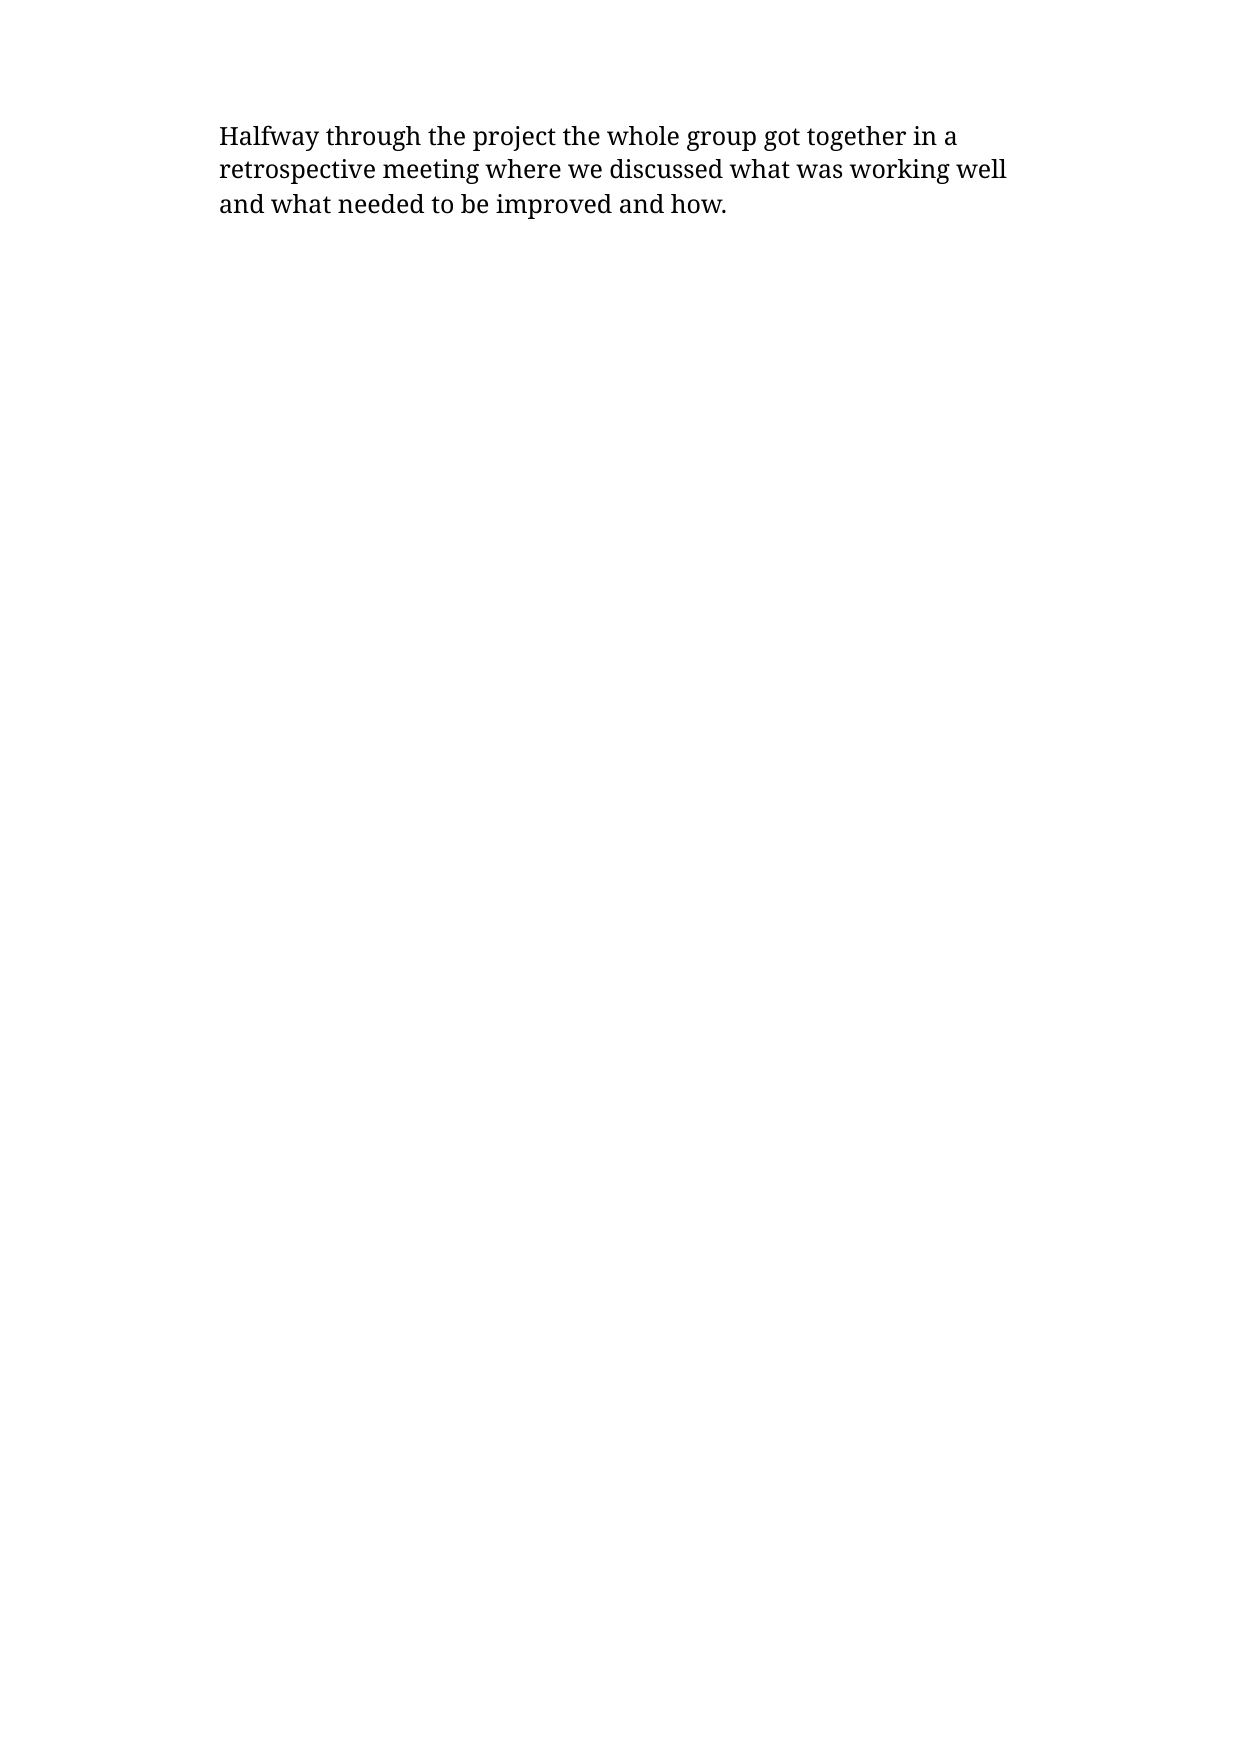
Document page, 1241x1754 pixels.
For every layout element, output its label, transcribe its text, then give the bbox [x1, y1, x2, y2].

subtitle Halfway through the project the whole group got together in a retrospective meeting where we discussed what was working well and what needed to be improved and how. [219, 118, 1022, 220]
